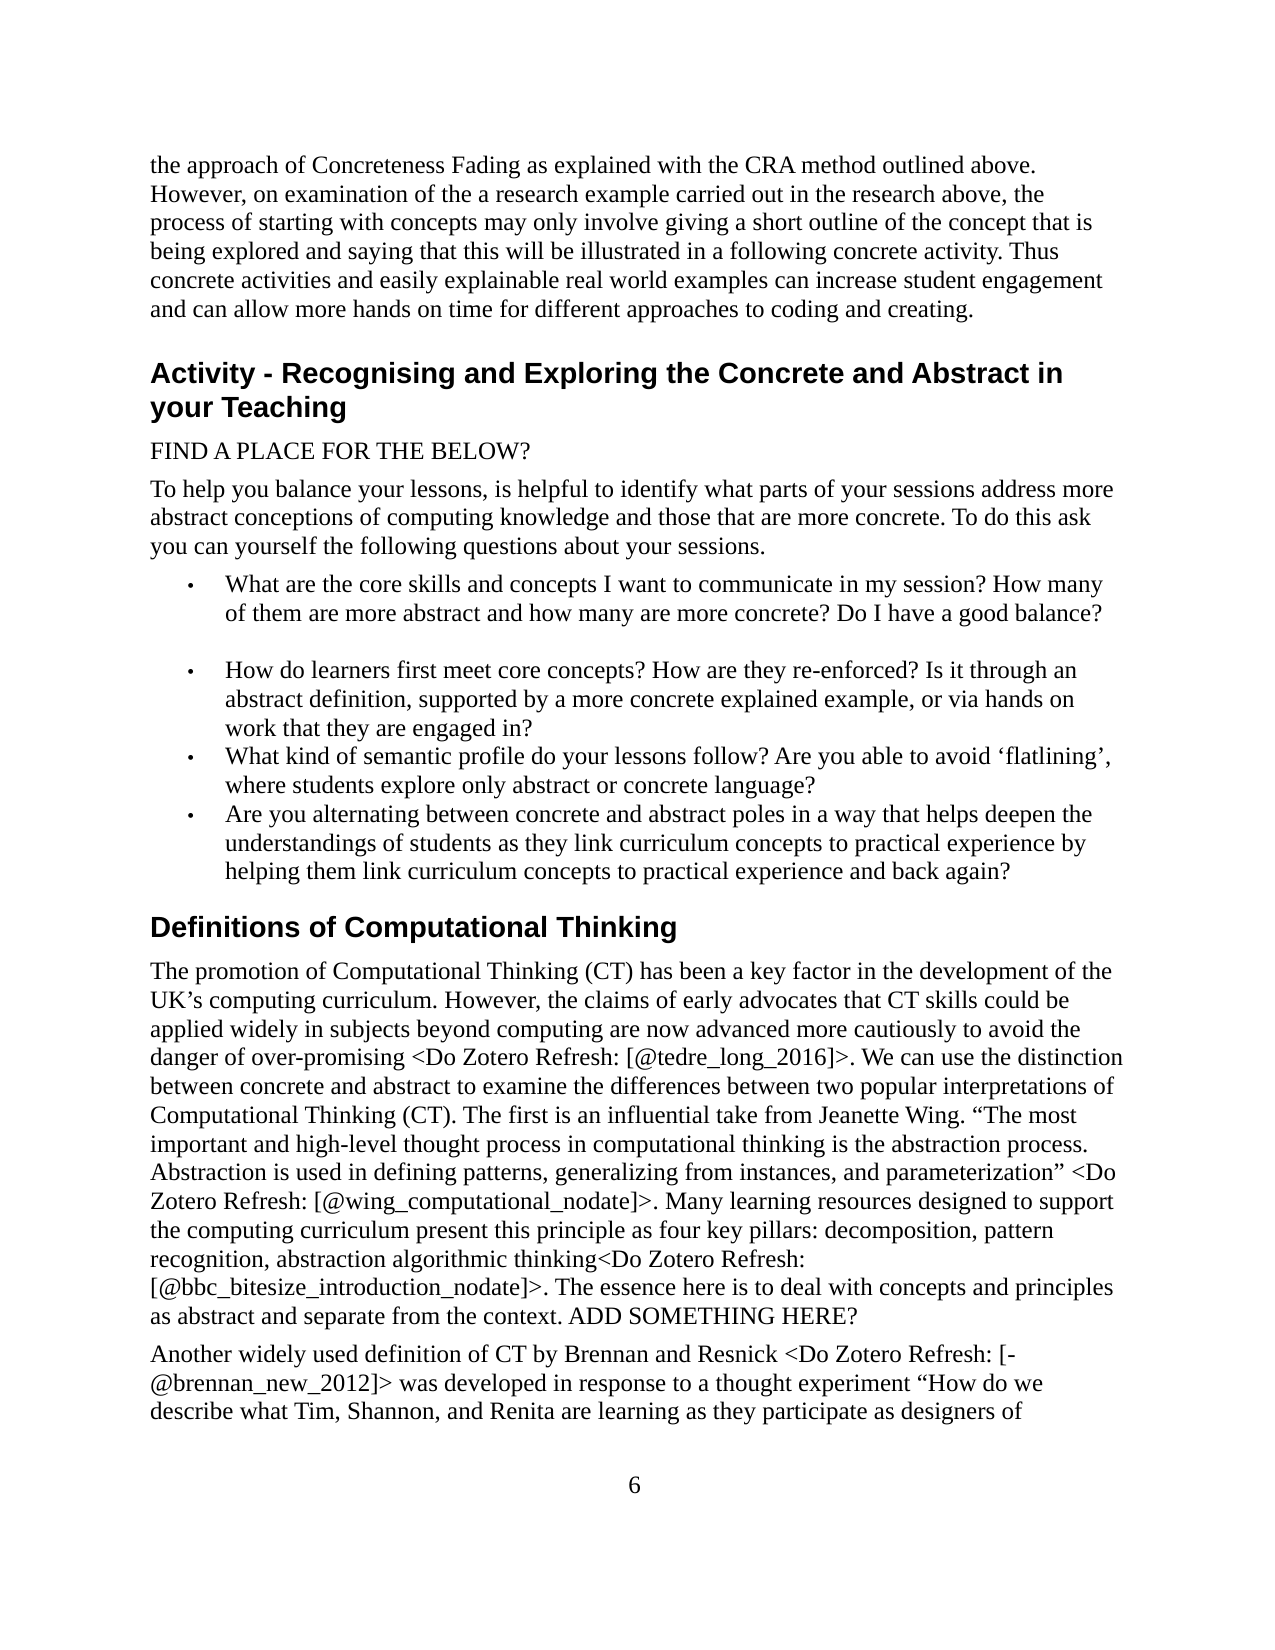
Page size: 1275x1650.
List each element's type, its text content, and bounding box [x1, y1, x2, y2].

list How do learners first meet core concepts? How are they re-enforced? Is it through an abstract definition, supported by a more concrete explained example, or via hands on work that they are engaged in? [187, 655, 1125, 741]
list Are you alternating between concrete and abstract poles in a way that helps deepen the understandings of students as they link curriculum concepts to practical experience by helping them link curriculum concepts to practical experience and back again? [187, 799, 1125, 885]
list What are the core skills and concepts I want to communicate in my session? How many of them are more abstract and how many are more concrete? Do I have a good balance? [187, 569, 1125, 655]
text Another widely used definition of CT by Brennan and Resnick <Do Zotero Refresh: [-@brennan_new_2012]> was developed in response to a thought experiment “How do we describe what Tim, Shannon, and Renita are learning as they participate as designers of [150, 1339, 1125, 1425]
list What kind of semantic profile do your lessons follow? Are you able to avoid ‘flatlining’, where students explore only abstract or concrete language? [187, 741, 1125, 799]
text To help you balance your lessons, is helpful to identify what parts of your sessions address more abstract conceptions of computing knowledge and those that are more concrete. To do this ask you can yourself the following questions about your sessions. [150, 474, 1125, 560]
subtitle Activity - Recognising and Exploring the Concrete and Abstract in your Teaching [150, 356, 1125, 423]
text FIND A PLACE FOR THE BELOW? [150, 436, 1125, 465]
text the approach of Concreteness Fading as explained with the CRA method outlined above. However, on examination of the a research example carried out in the research above, the process of starting with concepts may only involve giving a short outline of the concept that is being explored and saying that this will be illustrated in a following concrete activity. Thus concrete activities and easily explainable real world examples can increase student engagement and can allow more hands on time for different approaches to coding and creating. [150, 150, 1125, 322]
text The promotion of Computational Thinking (CT) has been a key factor in the development of the UK’s computing curriculum. However, the claims of early advocates that CT skills could be applied widely in subjects beyond computing are now advanced more cautiously to avoid the danger of over-promising <Do Zotero Refresh: [@tedre_long_2016]>. We can use the distinction between concrete and abstract to examine the differences between two popular interpretations of Computational Thinking (CT). The first is an influential take from Jeanette Wing. “The most important and high-level thought process in computational thinking is the abstraction process. Abstraction is used in defining patterns, generalizing from instances, and parameterization” <Do Zotero Refresh: [@wing_computational_nodate]>. Many learning resources designed to support the computing curriculum present this principle as four key pillars: decomposition, pattern recognition, abstraction algorithmic thinking<Do Zotero Refresh: [@bbc_bitesize_introduction_nodate]>. The essence here is to deal with concepts and principles as abstract and separate from the context. ADD SOMETHING HERE? [150, 956, 1125, 1330]
subtitle Definitions of Computational Thinking [150, 910, 1125, 944]
